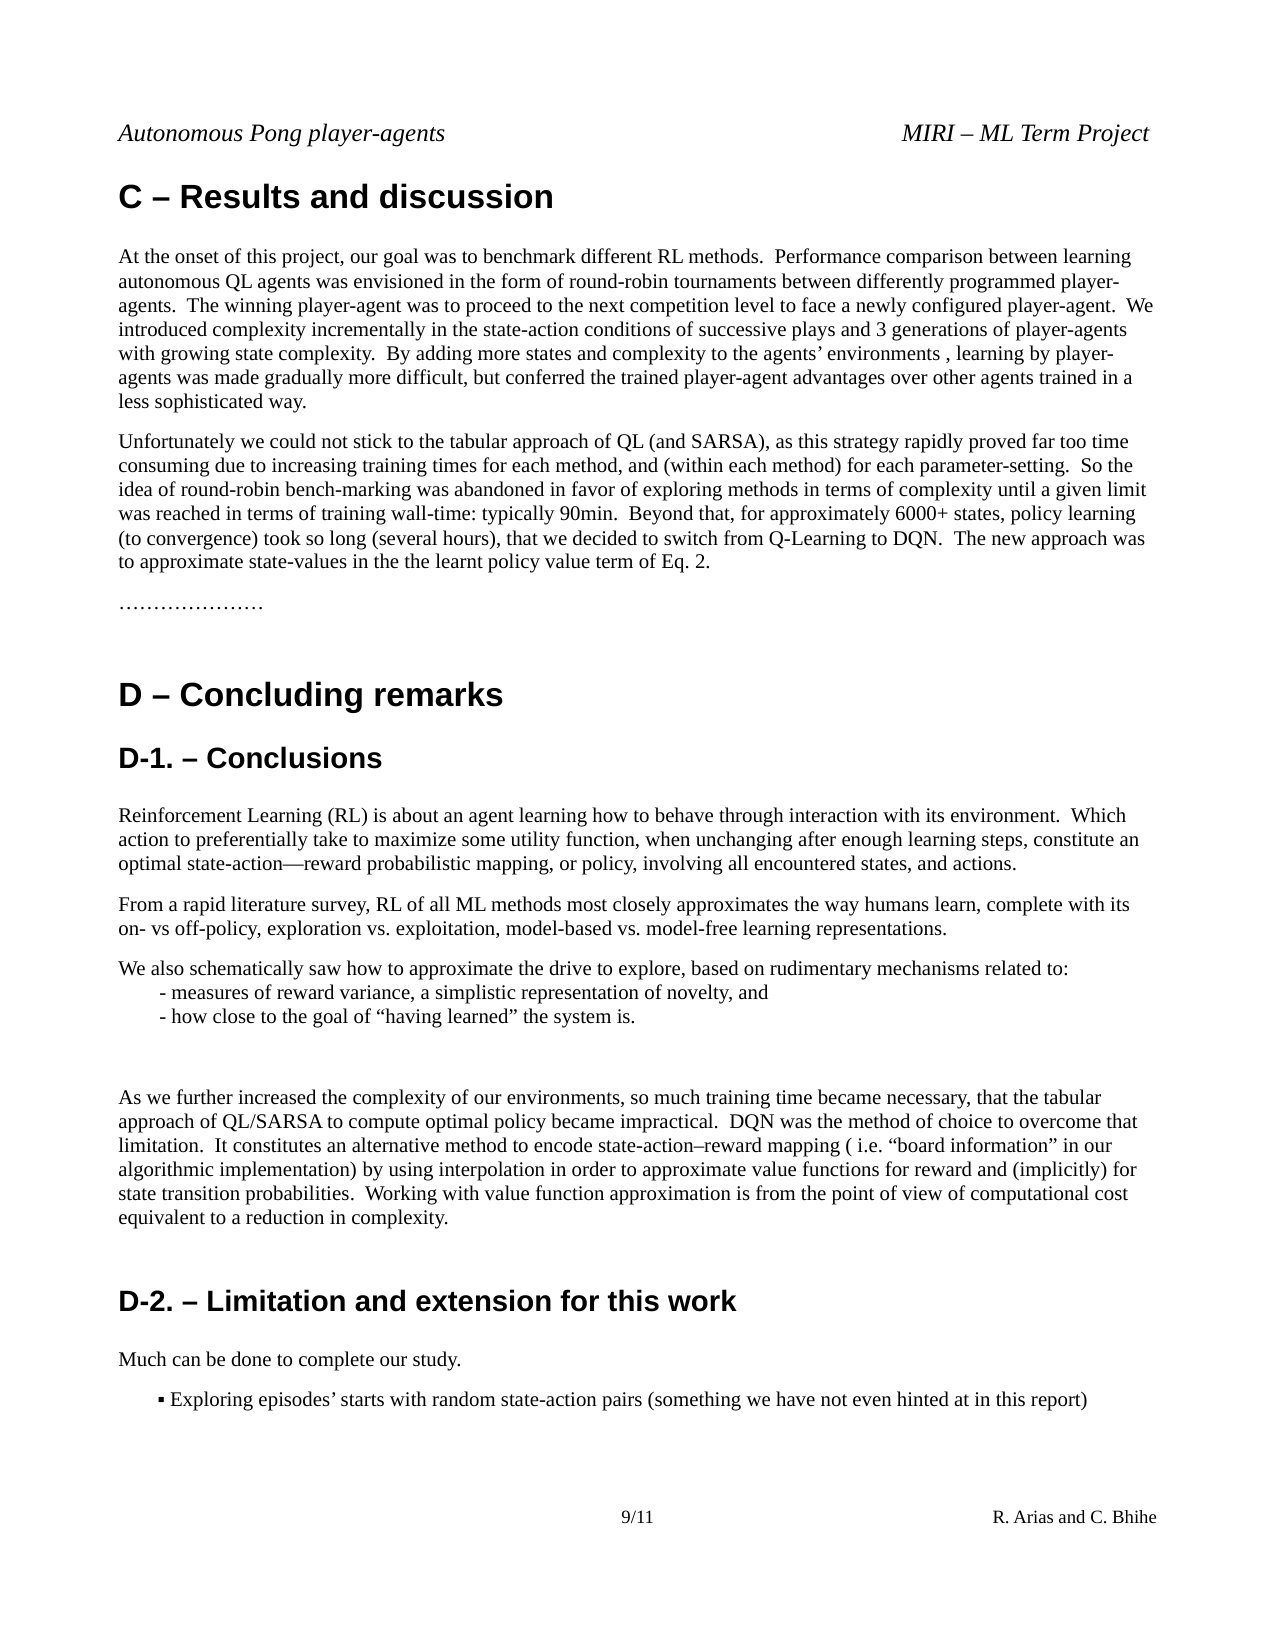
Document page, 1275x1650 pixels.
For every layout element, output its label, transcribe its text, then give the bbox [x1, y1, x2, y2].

text Unfortunately we could not stick to the tabular approach of QL (and SARSA), as this strategy rapidly proved far too time consuming due to increasing training times for each method, and (within each method) for each parameter-setting. So the idea of round-robin bench-marking was abandoned in favor of exploring methods in terms of complexity until a given limit was reached in terms of training wall-time: typically 90min. Beyond that, for approximately 6000+ states, policy learning (to convergence) took so long (several hours), that we decided to switch from Q-Learning to DQN. The new approach was to approximate state-values in the the learnt policy value term of Eq. 2. [118, 429, 1157, 573]
subtitle D – Concluding remarks [118, 675, 1157, 714]
text ▪ Exploring episodes’ starts with random state-action pairs (something we have not even hinted at in this report) [118, 1387, 1157, 1411]
text At the onset of this project, our goal was to benchmark different RL methods. Performance comparison between learning autonomous QL agents was envisioned in the form of round-robin tournaments between differently programmed player-agents. The winning player-agent was to proceed to the next competition level to face a newly configured player-agent. We introduced complexity incrementally in the state-action conditions of successive plays and 3 generations of player-agents with growing state complexity. By adding more states and complexity to the agents’ environments , learning by player-agents was made gradually more difficult, but conferred the trained player-agent advantages over other agents trained in a less sophisticated way. [118, 244, 1157, 413]
subtitle D-1. – Conclusions [118, 741, 1157, 774]
text As we further increased the complexity of our environments, so much training time became necessary, that the tabular approach of QL/SARSA to compute optimal policy became impractical. DQN was the method of choice to overcome that limitation. It constitutes an alternative method to encode state-action–reward mapping ( i.e. “board information” in our algorithmic implementation) by using interpolation in order to approximate value functions for reward and (implicitly) for state transition probabilities. Working with value function approximation is from the point of view of computational cost equivalent to a reduction in complexity. [118, 1085, 1157, 1229]
subtitle C – Results and discussion [118, 177, 1157, 216]
text Reinforcement Learning (RL) is about an agent learning how to behave through interaction with its environment. Which action to preferentially take to maximize some utility function, when unchanging after enough learning steps, constitute an optimal state-action—reward probabilistic mapping, or policy, involving all encountered states, and actions. [118, 803, 1157, 875]
text Much can be done to complete our study. [118, 1347, 1157, 1371]
text We also schematically saw how to approximate the drive to explore, based on rudimentary mechanisms related to: - measures of reward variance, a simplistic representation of novelty, and - how close to the goal of “having learned” the system is. [118, 956, 1157, 1028]
text From a rapid literature survey, RL of all ML methods most closely approximates the way humans learn, complete with its on- vs off-policy, exploration vs. exploitation, model-based vs. model-free learning representations. [118, 892, 1157, 940]
subtitle D-2. – Limitation and extension for this work [118, 1284, 1157, 1318]
text ………………… [118, 590, 1157, 614]
